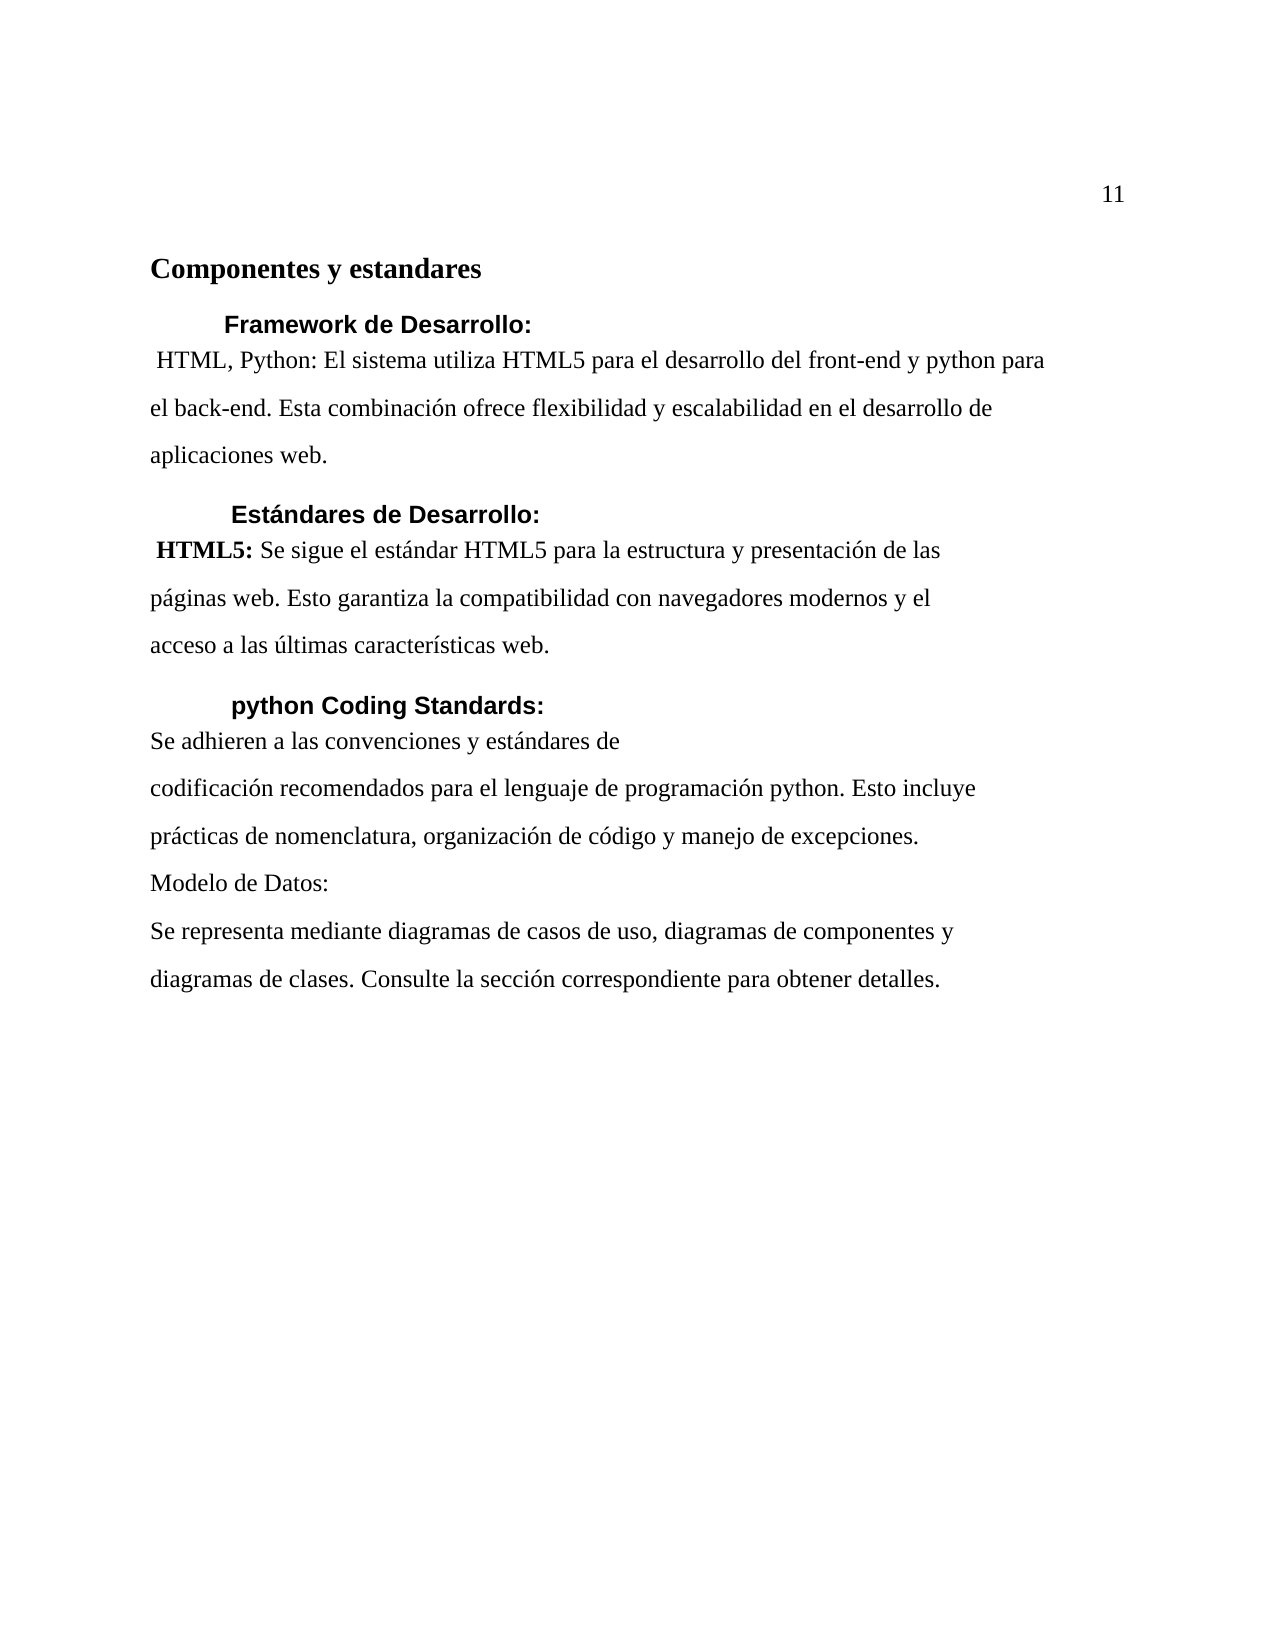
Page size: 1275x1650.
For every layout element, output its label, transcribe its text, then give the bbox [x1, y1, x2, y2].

text Modelo de Datos: [150, 868, 1125, 897]
text páginas web. Esto garantiza la compatibilidad con navegadores modernos y el [150, 583, 1125, 612]
text diagramas de clases. Consulte la sección correspondiente para obtener detalles. [150, 964, 1125, 992]
text el back-end. Esta combinación ofrece flexibilidad y escalabilidad en el desarrollo de [150, 393, 1125, 421]
subtitle Componentes y estandares [150, 252, 1125, 285]
text codificación recomendados para el lenguaje de programación python. Esto incluye [150, 773, 1125, 802]
text Se representa mediante diagramas de casos de uso, diagramas de componentes y [150, 916, 1125, 945]
text acceso a las últimas características web. [150, 631, 1125, 659]
subtitle Estándares de Desarrollo: [150, 500, 1125, 529]
text aplicaciones web. [150, 440, 1125, 469]
text prácticas de nomenclatura, organización de código y manejo de excepciones. [150, 821, 1125, 850]
text HTML5: Se sigue el estándar HTML5 para la estructura y presentación de las [150, 535, 1125, 564]
text HTML, Python: El sistema utiliza HTML5 para el desarrollo del front-end y python para [150, 345, 1125, 374]
subtitle python Coding Standards: [150, 691, 1125, 719]
text Se adhieren a las convenciones y estándares de [150, 726, 1125, 754]
subtitle Framework de Desarrollo: [150, 310, 1125, 339]
